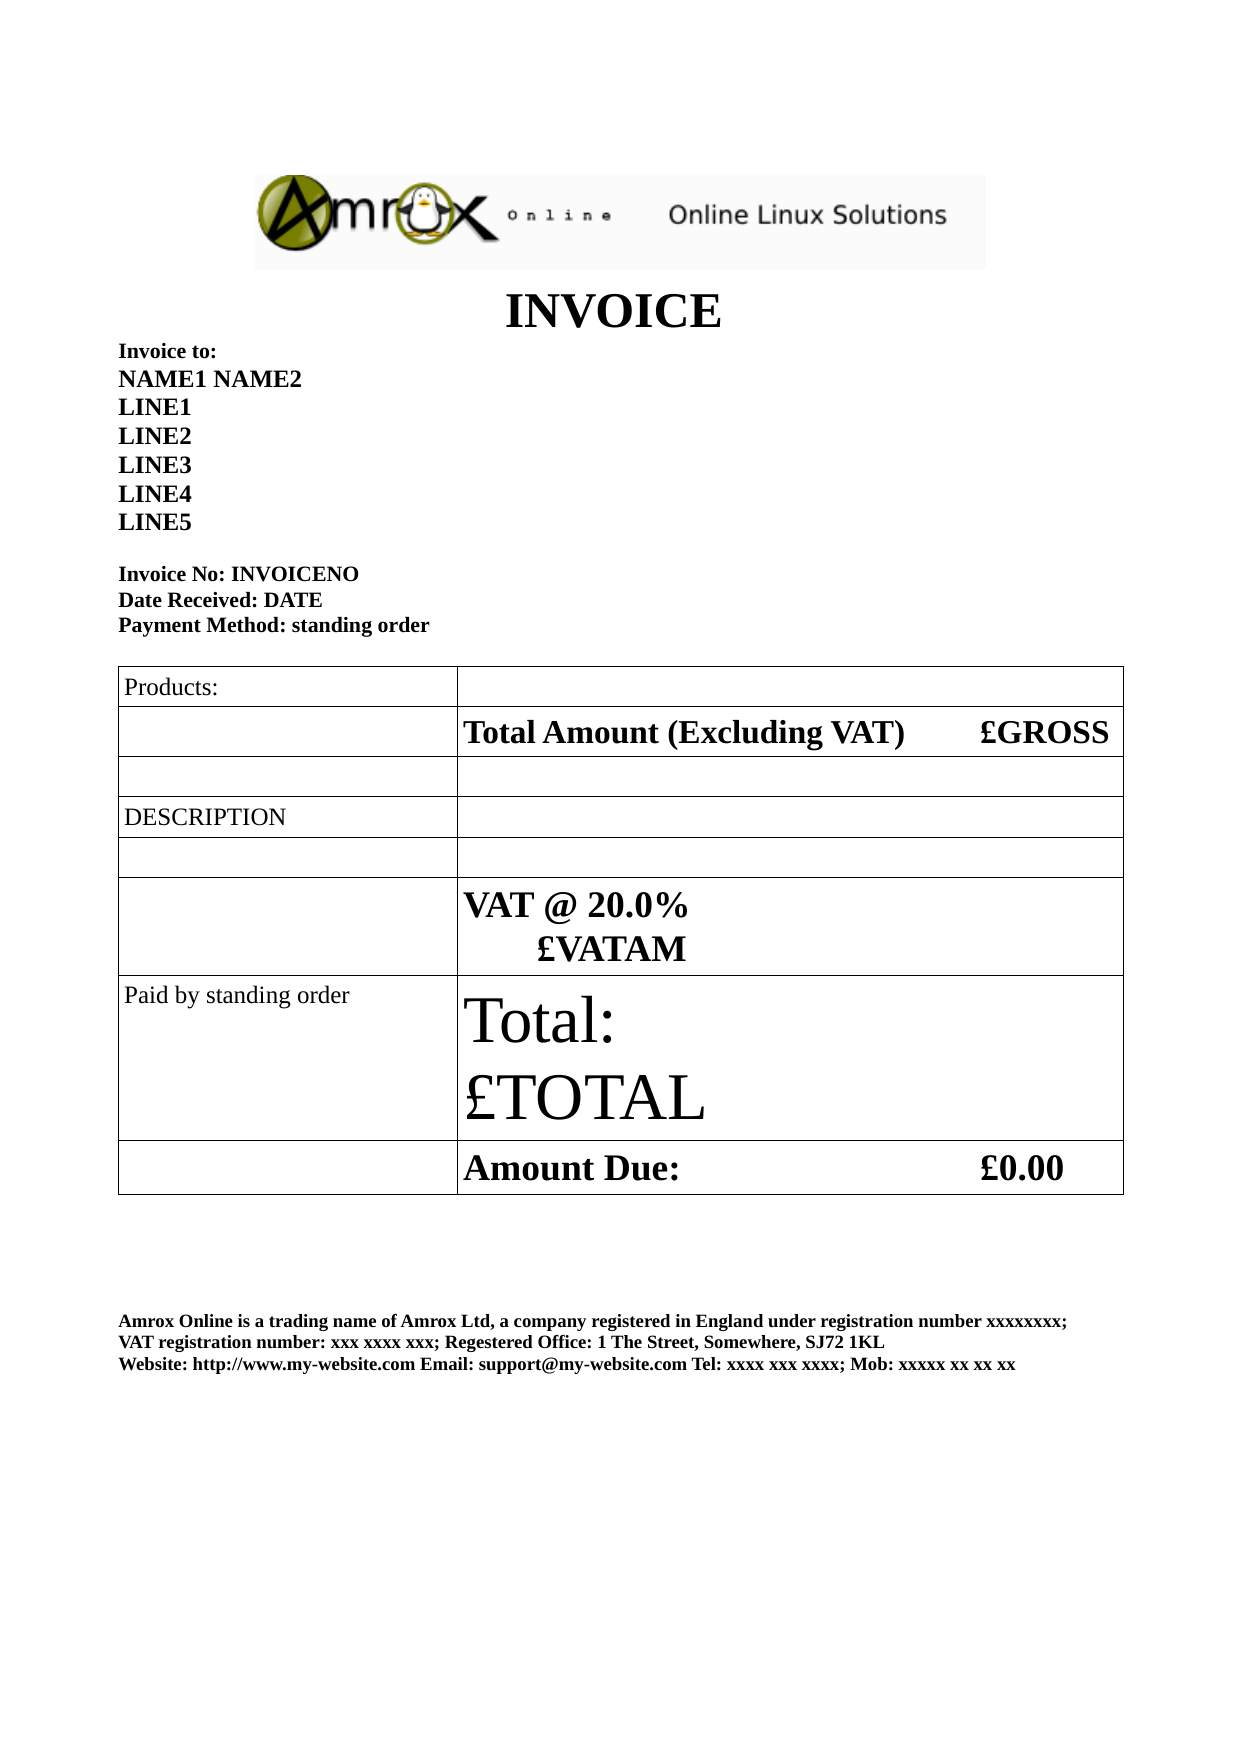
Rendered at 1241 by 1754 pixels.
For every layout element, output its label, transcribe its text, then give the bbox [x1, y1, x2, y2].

table_cell [119, 707, 457, 756]
text NAME1 NAME2 [118, 364, 1122, 392]
table_cell VAT @ 20.0% £VATAM [458, 878, 1123, 975]
table_cell [119, 878, 457, 975]
text INVOICE [118, 281, 1122, 338]
table_header Products: [119, 667, 457, 706]
table_cell DESCRIPTION [119, 797, 457, 837]
picture [254, 175, 986, 270]
table_cell [119, 838, 457, 877]
table_cell Paid by standing order [119, 976, 457, 1140]
text LINE4 LINE5 [118, 479, 1122, 536]
table_cell [458, 797, 1123, 837]
text LINE1 LINE2 [118, 392, 1122, 450]
table_cell [458, 757, 1123, 796]
text VAT registration number: xxx xxxx xxx; Regestered Office: 1 The Street, Somewhere, SJ72 1KL [118, 1331, 1122, 1353]
text Payment Method: standing order [118, 612, 1122, 637]
text Date Received: DATE [118, 587, 1122, 612]
table_cell [119, 757, 457, 796]
table_header [458, 667, 1123, 706]
text Website: http://www.my-website.com Email: support@my-website.com Tel: xxxx xxx xxxx; Mob: xxxxx xx xx xx [118, 1353, 1122, 1374]
table_cell Amount Due: £0.00 [458, 1141, 1123, 1194]
text Invoice to: [118, 338, 1122, 364]
text Amrox Online is a trading name of Amrox Ltd, a company registered in England under registration number xxxxxxxx; [118, 1309, 1122, 1331]
text Invoice No: INVOICENO [118, 561, 1122, 587]
table_cell [458, 838, 1123, 877]
text LINE3 [118, 450, 1122, 479]
table_cell Total Amount (Excluding VAT) £GROSS [458, 707, 1123, 756]
table_cell [119, 1141, 457, 1194]
table_cell Total: £TOTAL [458, 976, 1123, 1140]
